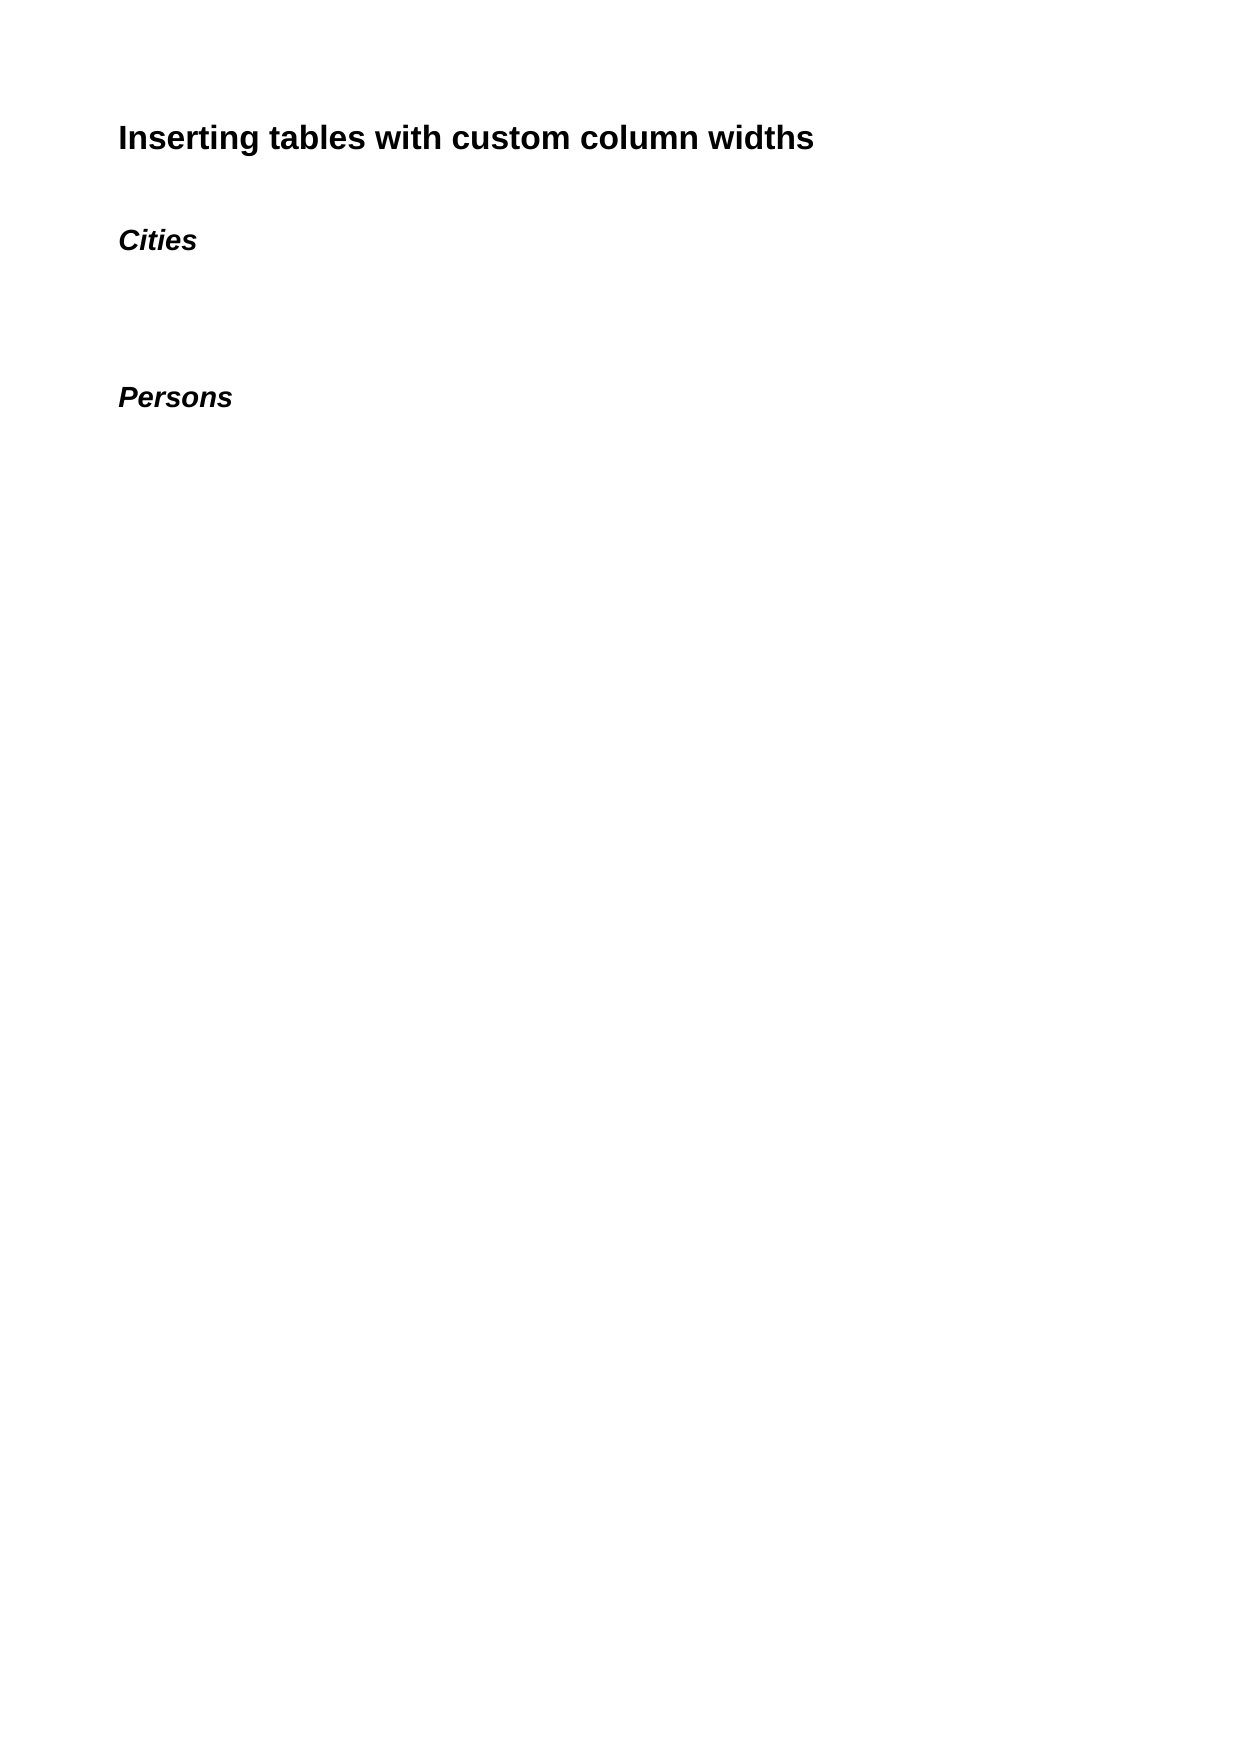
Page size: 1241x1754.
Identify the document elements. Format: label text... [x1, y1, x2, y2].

subtitle Persons [118, 380, 1122, 414]
subtitle Cities [118, 223, 1122, 257]
subtitle Inserting tables with custom column widths [118, 118, 1122, 157]
